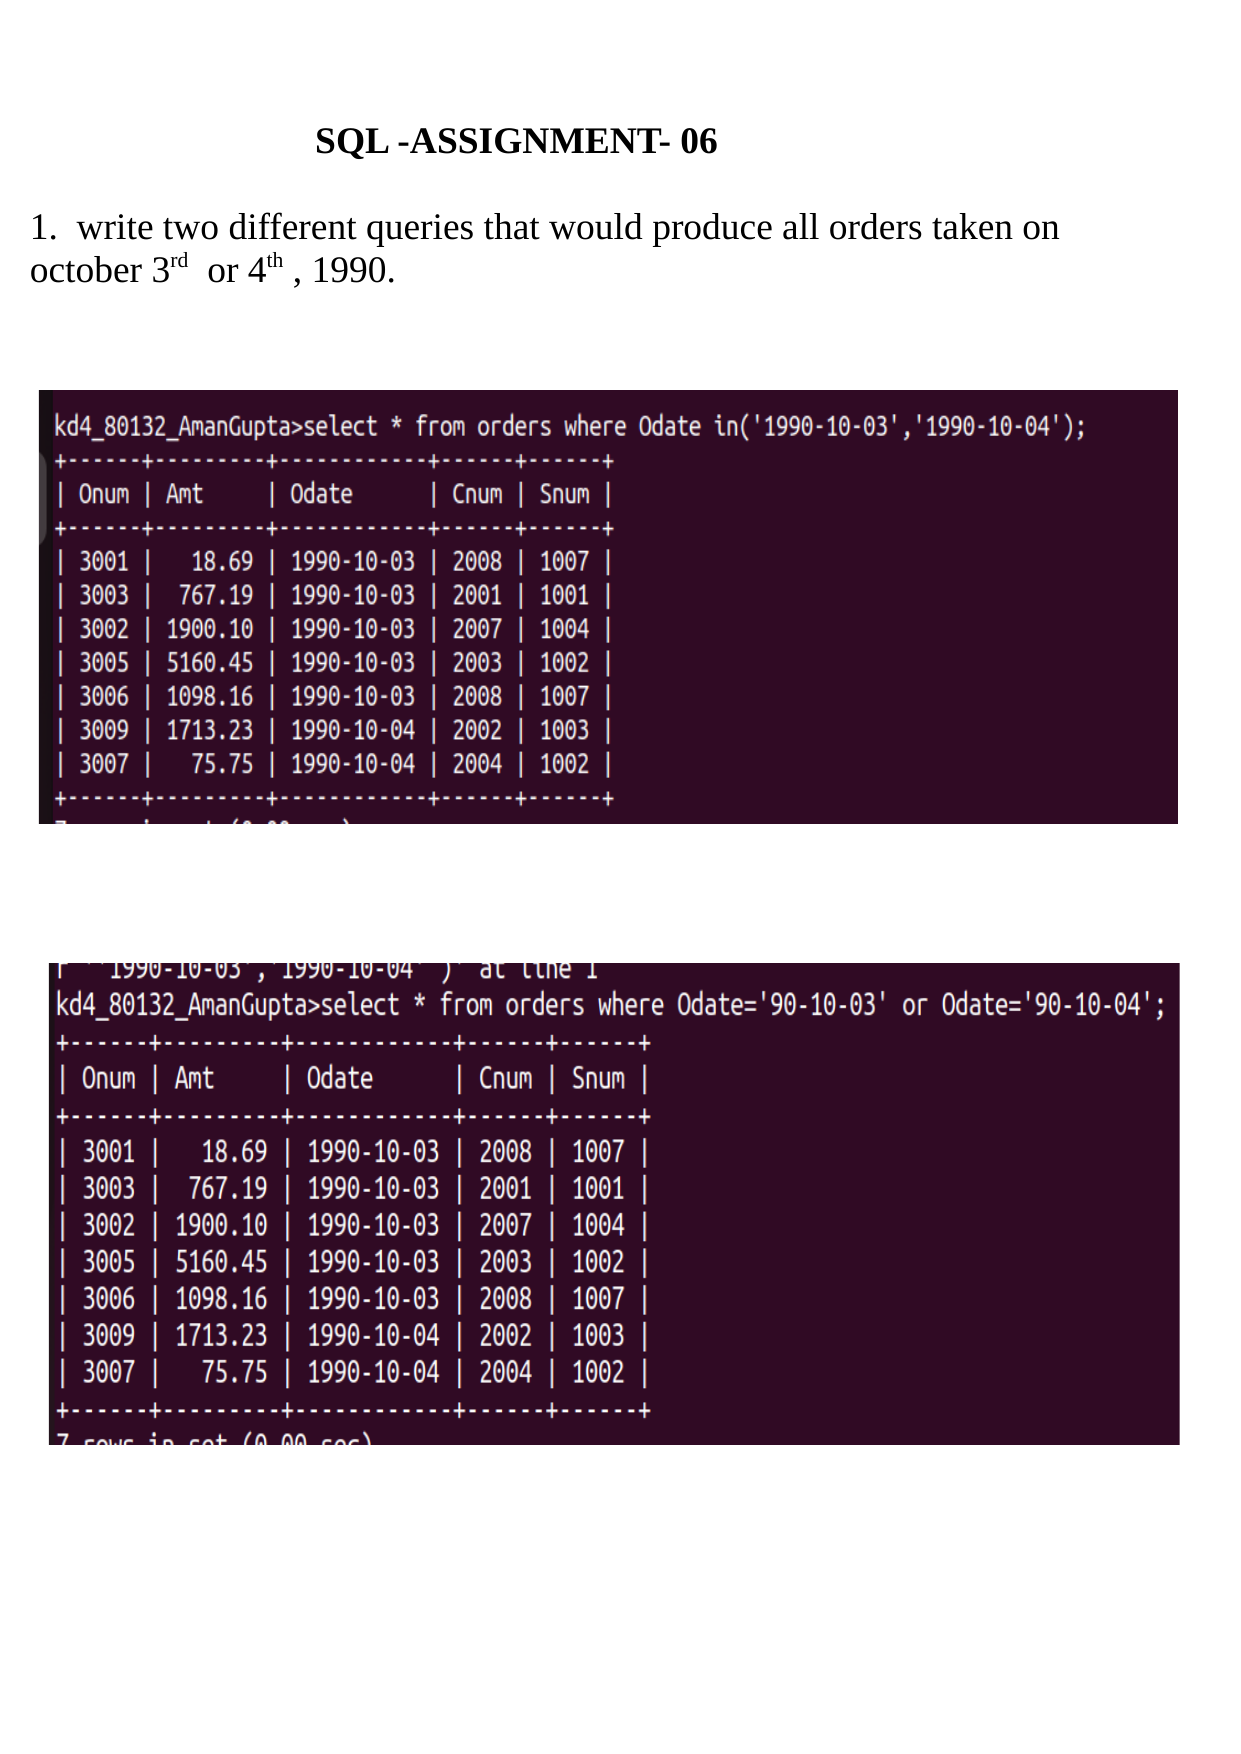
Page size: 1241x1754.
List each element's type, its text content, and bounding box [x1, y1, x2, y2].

text 1. write two different queries that would produce all orders taken on october 3rd or 4th , 1990. [29, 204, 1122, 291]
picture [48, 963, 1180, 1445]
picture [38, 390, 1178, 824]
text SQL -ASSIGNMENT- 06 [118, 118, 1122, 161]
